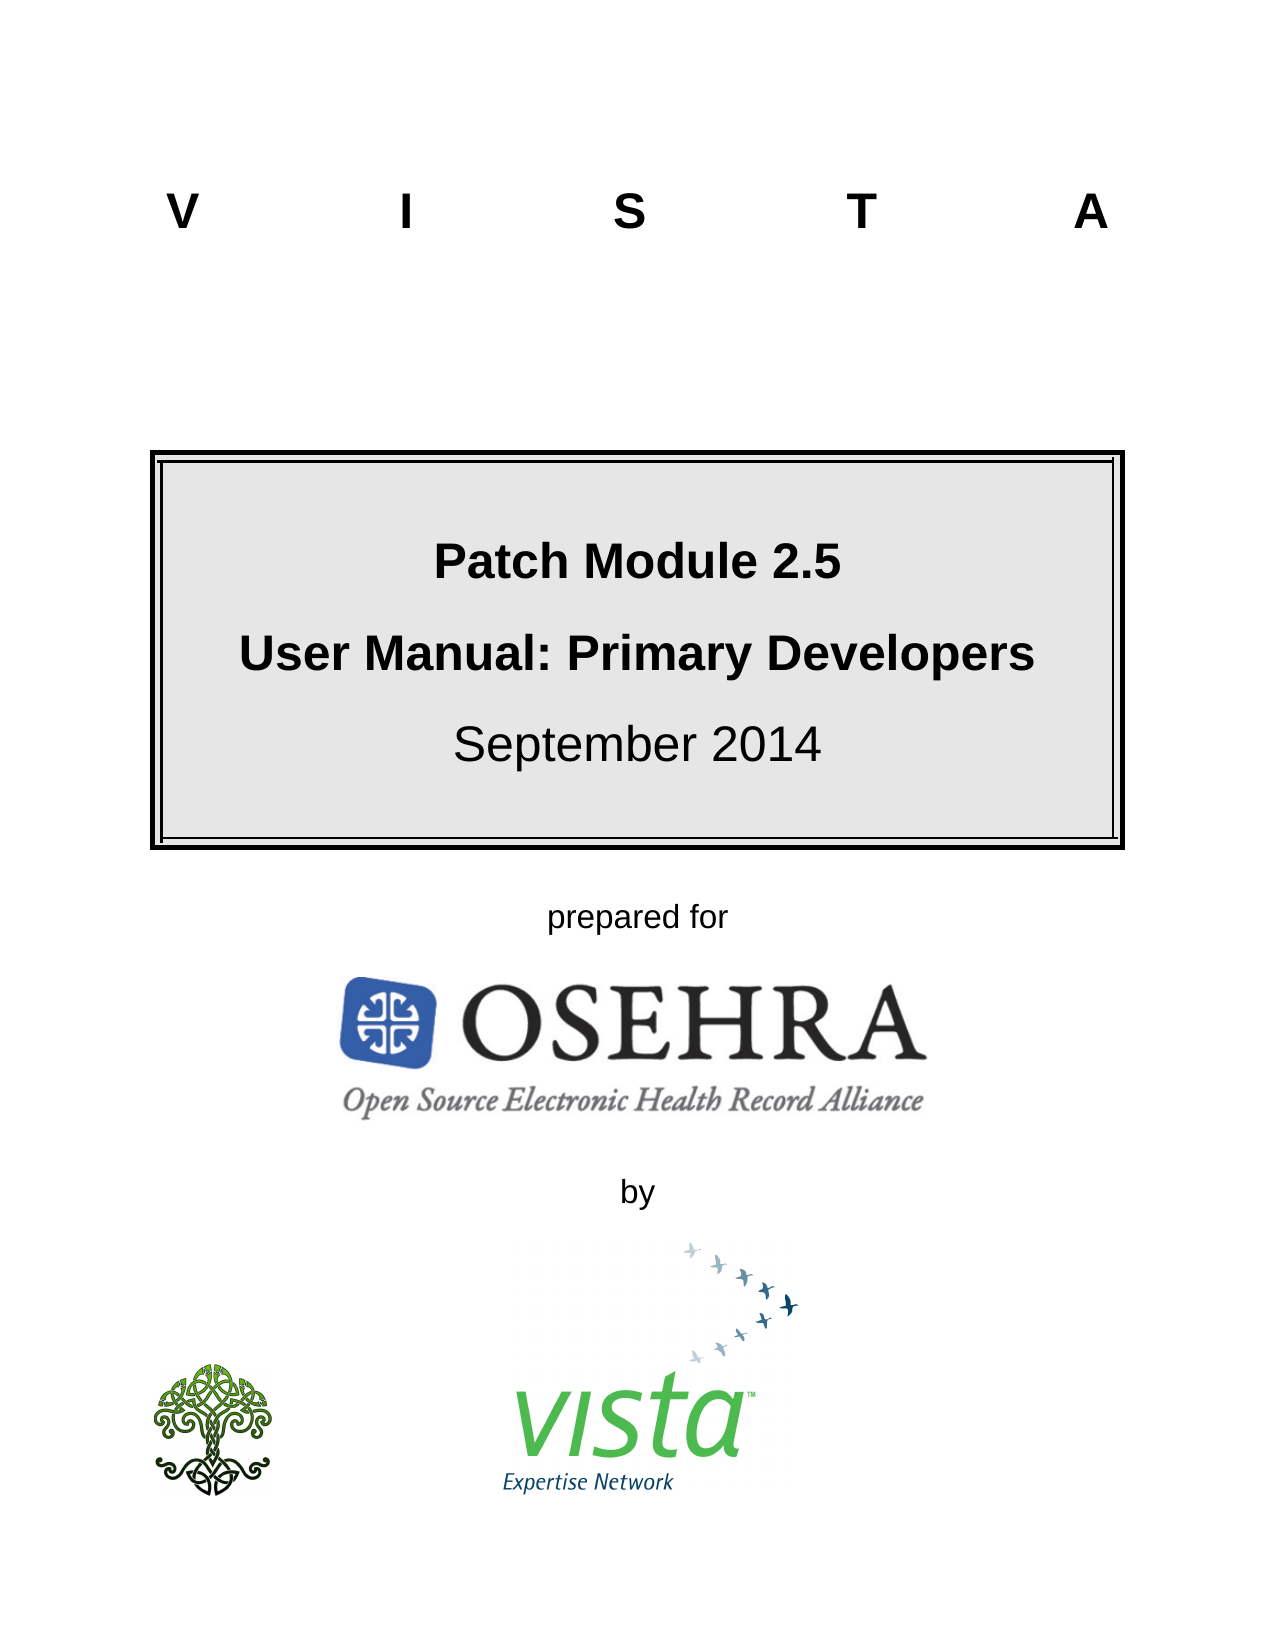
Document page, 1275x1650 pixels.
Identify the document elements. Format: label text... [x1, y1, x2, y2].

picture [336, 977, 929, 1135]
picture [501, 1240, 801, 1496]
title VISTA [150, 175, 1125, 242]
title Patch Module 2.5 [163, 463, 1112, 542]
picture [153, 1364, 274, 1497]
title September 2014 [155, 633, 1120, 845]
title Patch Module 2.5 [155, 455, 1120, 542]
title User Manual: Primary Developers [163, 542, 1112, 633]
title prepared for [150, 875, 1125, 942]
title by [150, 1150, 1125, 1217]
